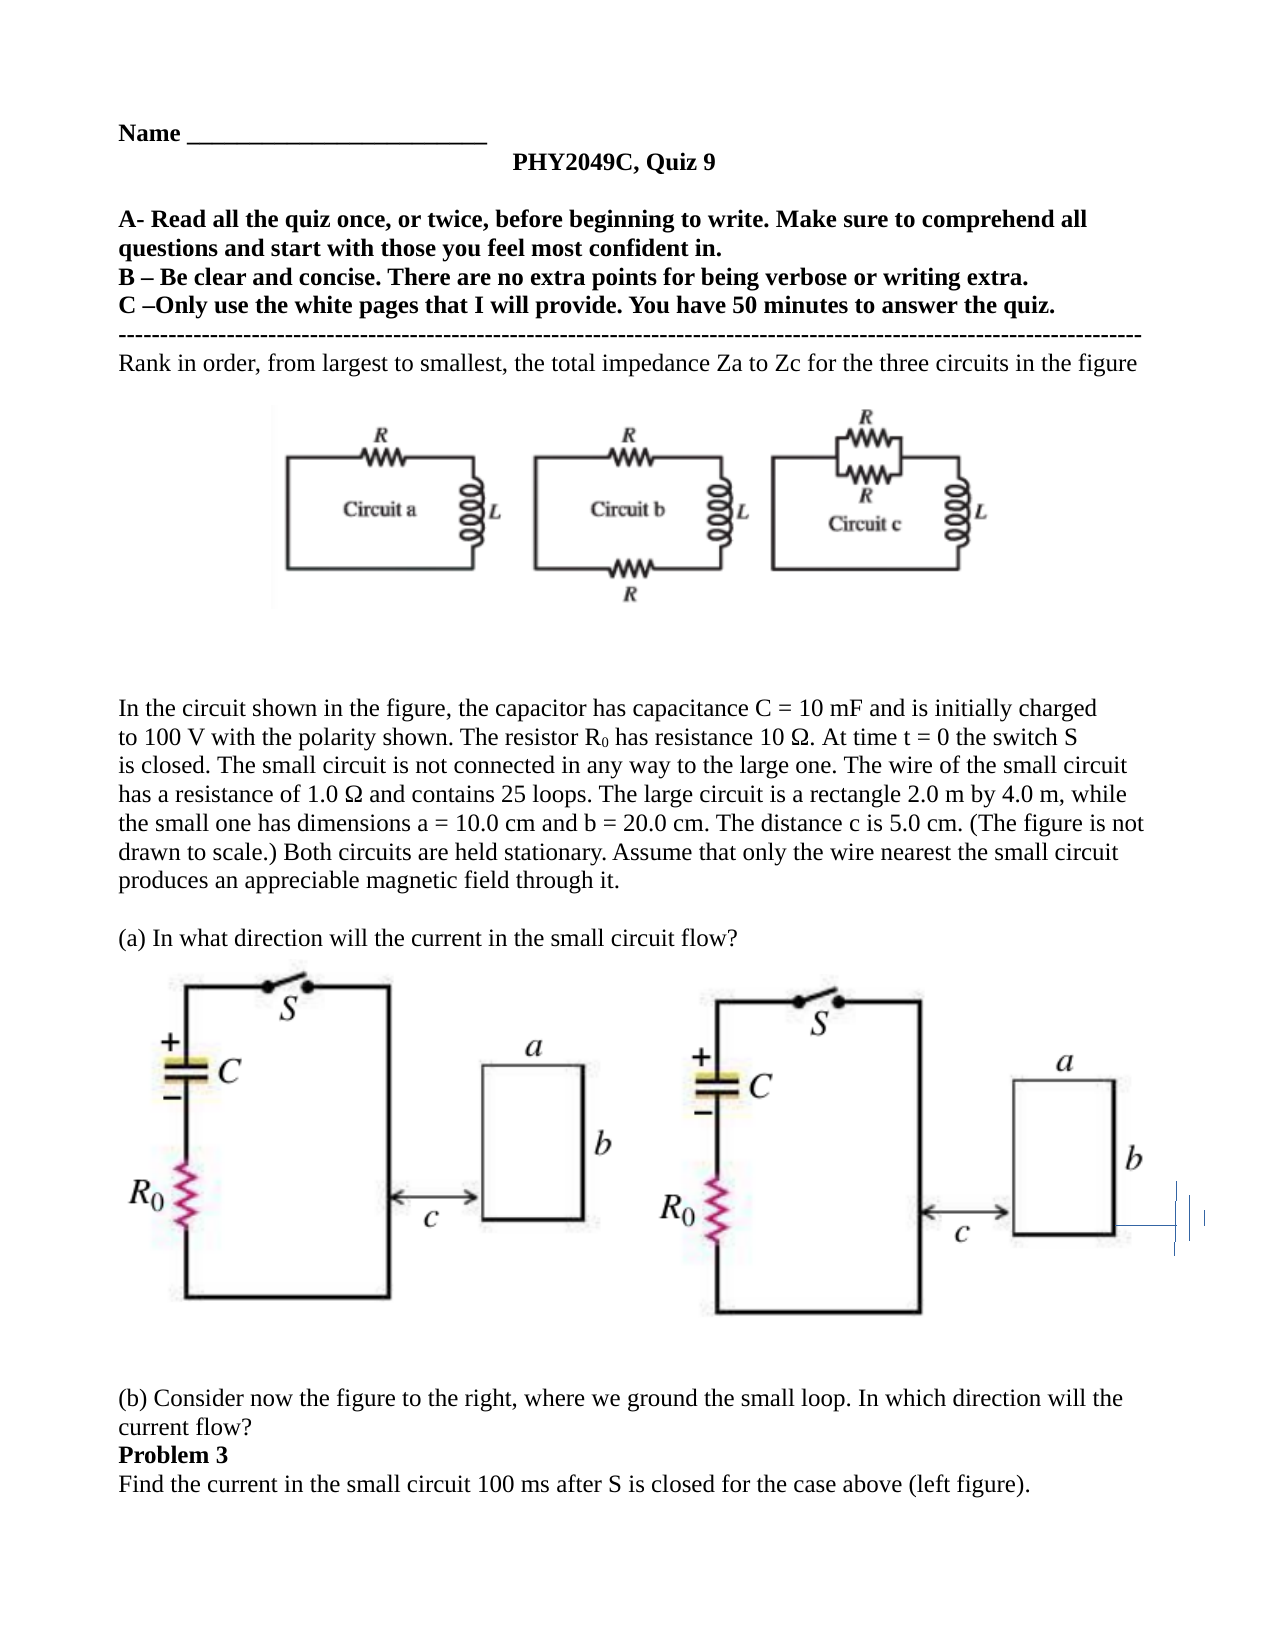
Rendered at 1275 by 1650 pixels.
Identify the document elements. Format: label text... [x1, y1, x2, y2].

text (b) Consider now the figure to the right, where we ground the small loop. In which direction will the current flow? [118, 1383, 1157, 1441]
text In the circuit shown in the figure, the capacitor has capacitance C = 10 mF and is initially charged [118, 693, 1157, 722]
text B – Be clear and concise. There are no extra points for being verbose or writing extra. [118, 262, 1157, 291]
text Rank in order, from largest to smallest, the total impedance Za to Zc for the three circuits in the figure [118, 348, 1157, 377]
text Name ________________________ [118, 118, 1157, 147]
text Problem 3 [118, 1441, 1157, 1469]
text is closed. The small circuit is not connected in any way to the large one. The wire of the small circuit has a resistance of 1.0 Ω and contains 25 loops. The large circuit is a rectangle 2.0 m by 4.0 m, while the small one has dimensions a = 10.0 cm and b = 20.0 cm. The distance c is 5.0 cm. (The figure is not drawn to scale.) Both circuits are held stationary. Assume that only the wire nearest the small circuit produces an appreciable magnetic field through it. [118, 751, 1157, 894]
text --------------------------------------------------------------------------------------------------------------------------- [118, 319, 1157, 348]
text Find the current in the small circuit 100 ms after S is closed for the case above (left figure). [118, 1469, 1157, 1498]
text (a) In what direction will the current in the small circuit flow? [118, 923, 1157, 952]
picture [657, 974, 1177, 1336]
picture [126, 959, 646, 1321]
text PHY2049C, Quiz 9 [118, 147, 1157, 176]
picture [271, 405, 1004, 609]
text C –Only use the white pages that I will provide. You have 50 minutes to answer the quiz. [118, 291, 1157, 319]
text A- Read all the quiz once, or twice, before beginning to write. Make sure to comprehend all questions and start with those you feel most confident in. [118, 204, 1157, 262]
text to 100 V with the polarity shown. The resistor R0 has resistance 10 Ω. At time t = 0 the switch S [118, 722, 1157, 751]
